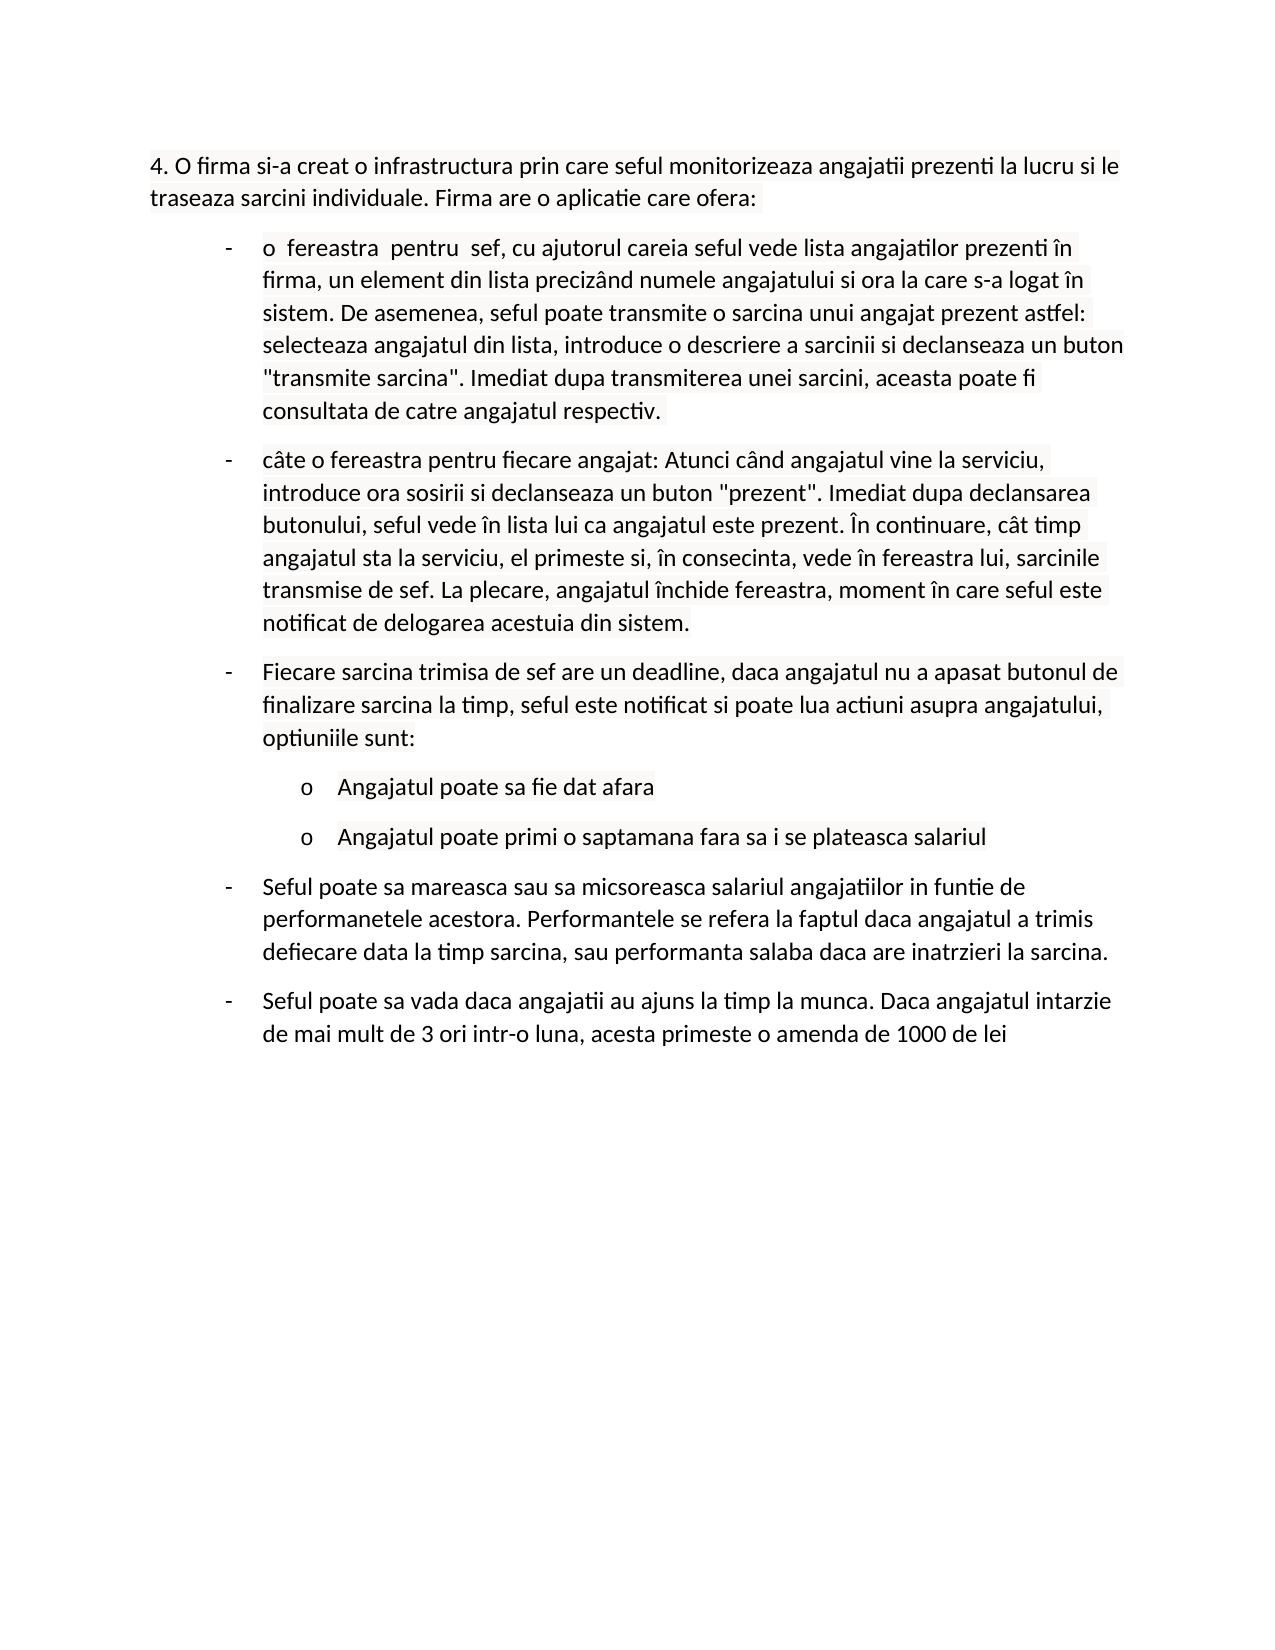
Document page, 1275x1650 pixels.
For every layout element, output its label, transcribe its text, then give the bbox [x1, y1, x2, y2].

list Fiecare sarcina trimisa de sef are un deadline, daca angajatul nu a apasat butonul de finalizare sarcina la timp, seful este notificat si poate lua actiuni asupra angajatului, optiuniile sunt: [225, 656, 1125, 752]
list Seful poate sa vada daca angajatii au ajuns la timp la munca. Daca angajatul intarzie de mai mult de 3 ori intr-o luna, acesta primeste o amenda de 1000 de lei [225, 985, 1125, 1048]
list o fereastra pentru sef, cu ajutorul careia seful vede lista angajatilor prezenti în firma, un element din lista precizând numele angajatului si ora la care s-a logat în sistem. De asemenea, seful poate transmite o sarcina unui angajat prezent astfel: selecteaza angajatul din lista, introduce o descriere a sarcinii si declanseaza un buton "transmite sarcina". Imediat dupa transmiterea unei sarcini, aceasta poate fi consultata de catre angajatul respectiv. [225, 232, 1125, 425]
list Seful poate sa mareasca sau sa micsoreasca salariul angajatiilor in funtie de performanetele acestora. Performantele se refera la faptul daca angajatul a trimis defiecare data la timp sarcina, sau performanta salaba daca are inatrzieri la sarcina. [225, 871, 1125, 966]
list câte o fereastra pentru fiecare angajat: Atunci când angajatul vine la serviciu, introduce ora sosirii si declanseaza un buton "prezent". Imediat dupa declansarea butonului, seful vede în lista lui ca angajatul este prezent. În continuare, cât timp angajatul sta la serviciu, el primeste si, în consecinta, vede în fereastra lui, sarcinile transmise de sef. La plecare, angajatul închide fereastra, moment în care seful este notificat de delogarea acestuia din sistem. [225, 444, 1125, 638]
text 4. O firma si-a creat o infrastructura prin care seful monitorizeaza angajatii prezenti la lucru si le traseaza sarcini individuale. Firma are o aplicatie care ofera: [150, 150, 1125, 213]
list Angajatul poate sa fie dat afara [300, 771, 1125, 802]
list Angajatul poate primi o saptamana fara sa i se plateasca salariul [300, 821, 1125, 852]
